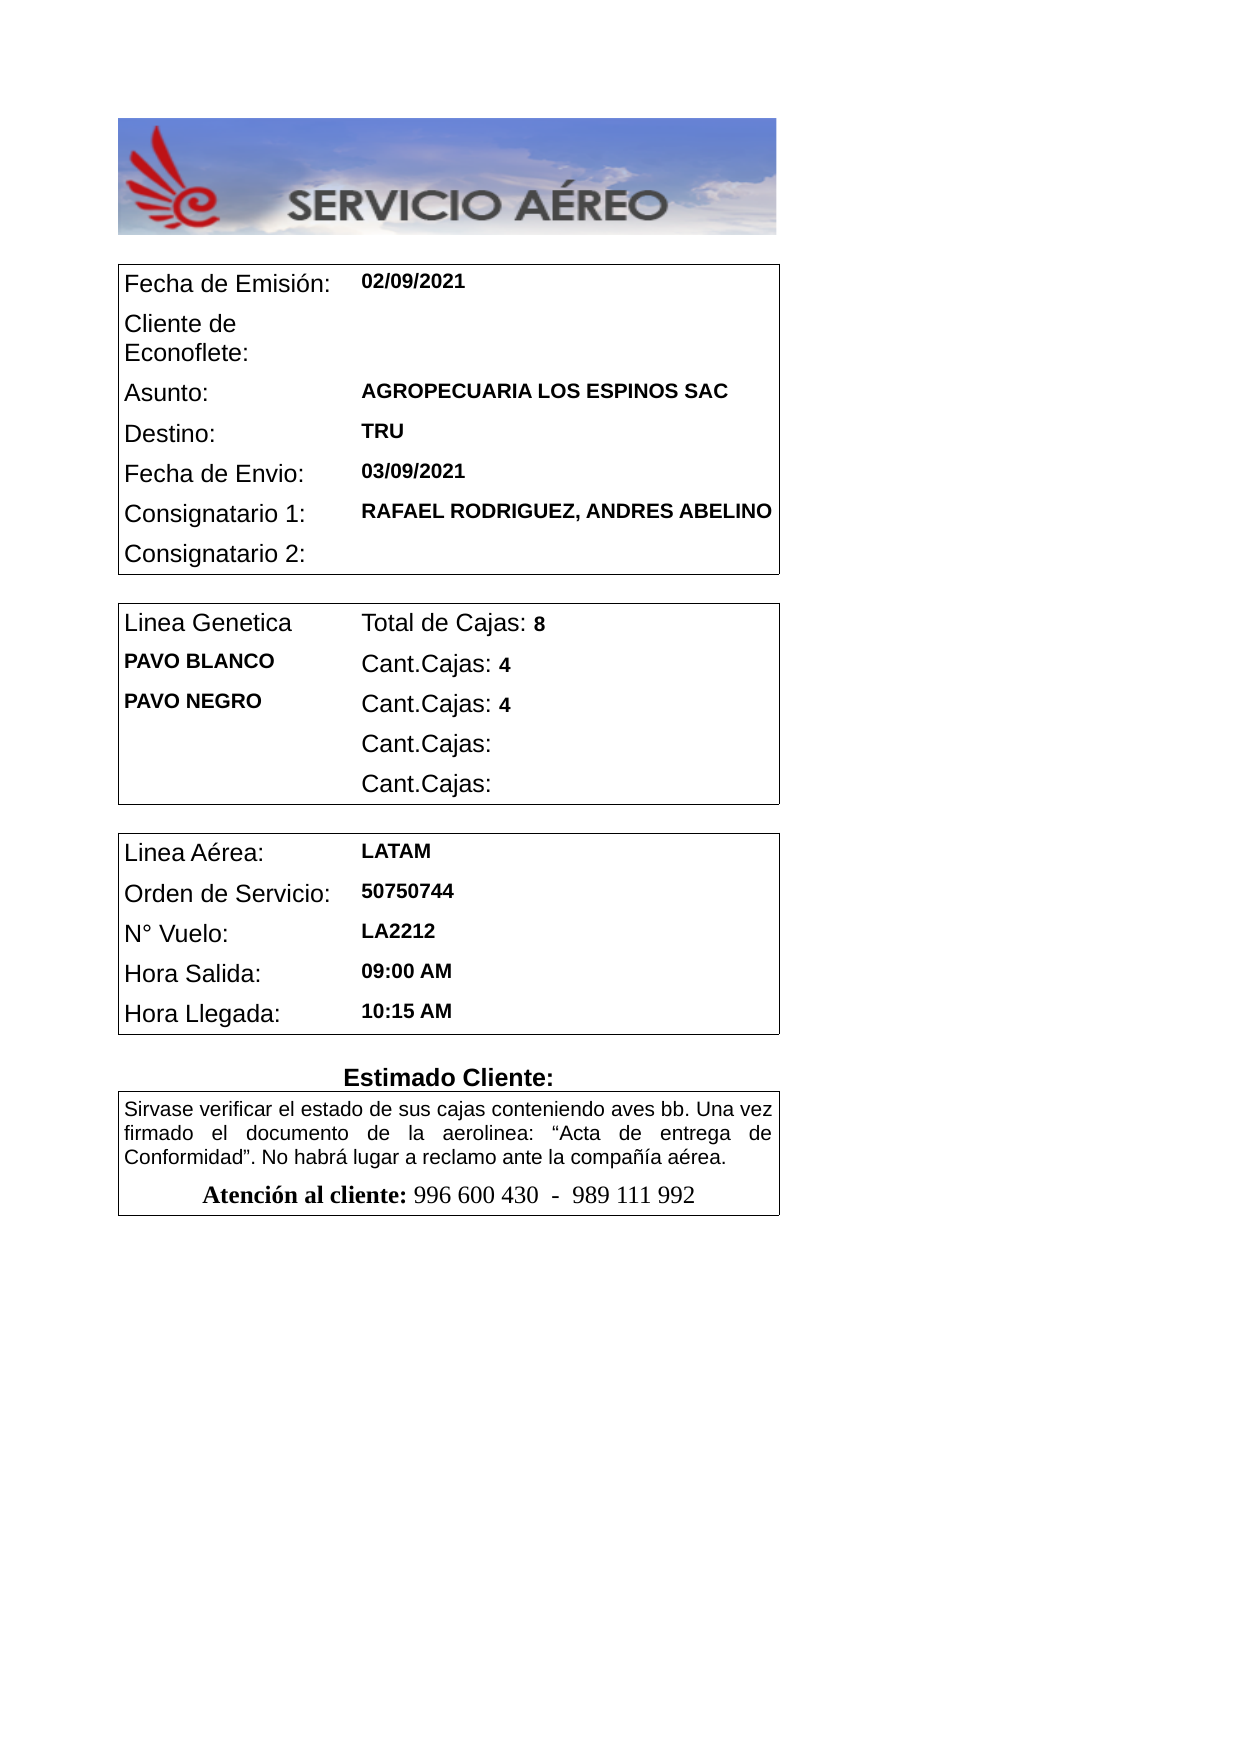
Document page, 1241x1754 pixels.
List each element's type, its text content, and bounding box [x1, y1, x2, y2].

table_cell [119, 764, 356, 804]
table_header 02/09/2021 [356, 265, 779, 304]
table_cell 09:00 AM [356, 953, 779, 993]
table_cell Fecha de Envio: [119, 453, 356, 493]
table_cell Cant.Cajas: 4 [356, 683, 779, 723]
table_cell PAVO NEGRO [119, 683, 356, 723]
table_cell Estimado Cliente: [118, 1035, 779, 1091]
table_cell Linea Aérea: [119, 834, 356, 873]
table_header Fecha de Emisión: [119, 265, 356, 304]
table_cell LA2212 [356, 913, 779, 953]
table_cell [118, 805, 356, 833]
table_cell Asunto: [119, 373, 356, 413]
table_cell Hora Salida: [119, 953, 356, 993]
table_cell [356, 534, 779, 574]
table_cell Consignatario 1: [119, 493, 356, 533]
table_cell Cant.Cajas: [356, 723, 779, 763]
table_cell [356, 575, 779, 603]
table_cell Cant.Cajas: [356, 764, 779, 804]
table_cell TRU [356, 413, 779, 453]
table_cell [356, 805, 779, 833]
table_cell Atención al cliente: 996 600 430 - 989 111 992 [119, 1175, 779, 1215]
table_cell Cant.Cajas: 4 [356, 643, 779, 683]
table_cell PAVO BLANCO [119, 643, 356, 683]
table_cell Orden de Servicio: [119, 873, 356, 913]
table_cell Total de Cajas: 8 [356, 604, 779, 643]
table_cell 10:15 AM [356, 994, 779, 1034]
table_cell Destino: [119, 413, 356, 453]
table_cell RAFAEL RODRIGUEZ, ANDRES ABELINO [356, 493, 779, 533]
table_cell [118, 575, 356, 603]
picture [118, 118, 777, 235]
table_cell [356, 304, 779, 373]
table_cell AGROPECUARIA LOS ESPINOS SAC [356, 373, 779, 413]
table_cell 50750744 [356, 873, 779, 913]
table_cell Sirvase verificar el estado de sus cajas conteniendo aves bb. Una vez firmado el documento de la aerolinea: “Acta de entrega de Conformidad”. No habrá lugar a reclamo ante la compañía aérea. [119, 1092, 779, 1175]
table_cell Linea Genetica [119, 604, 356, 643]
table_cell Consignatario 2: [119, 534, 356, 574]
table_cell LATAM [356, 834, 779, 873]
table_cell N° Vuelo: [119, 913, 356, 953]
table_cell Cliente de Econoflete: [119, 304, 356, 373]
table_cell 03/09/2021 [356, 453, 779, 493]
table_cell Hora Llegada: [119, 994, 356, 1034]
table_cell [119, 723, 356, 763]
